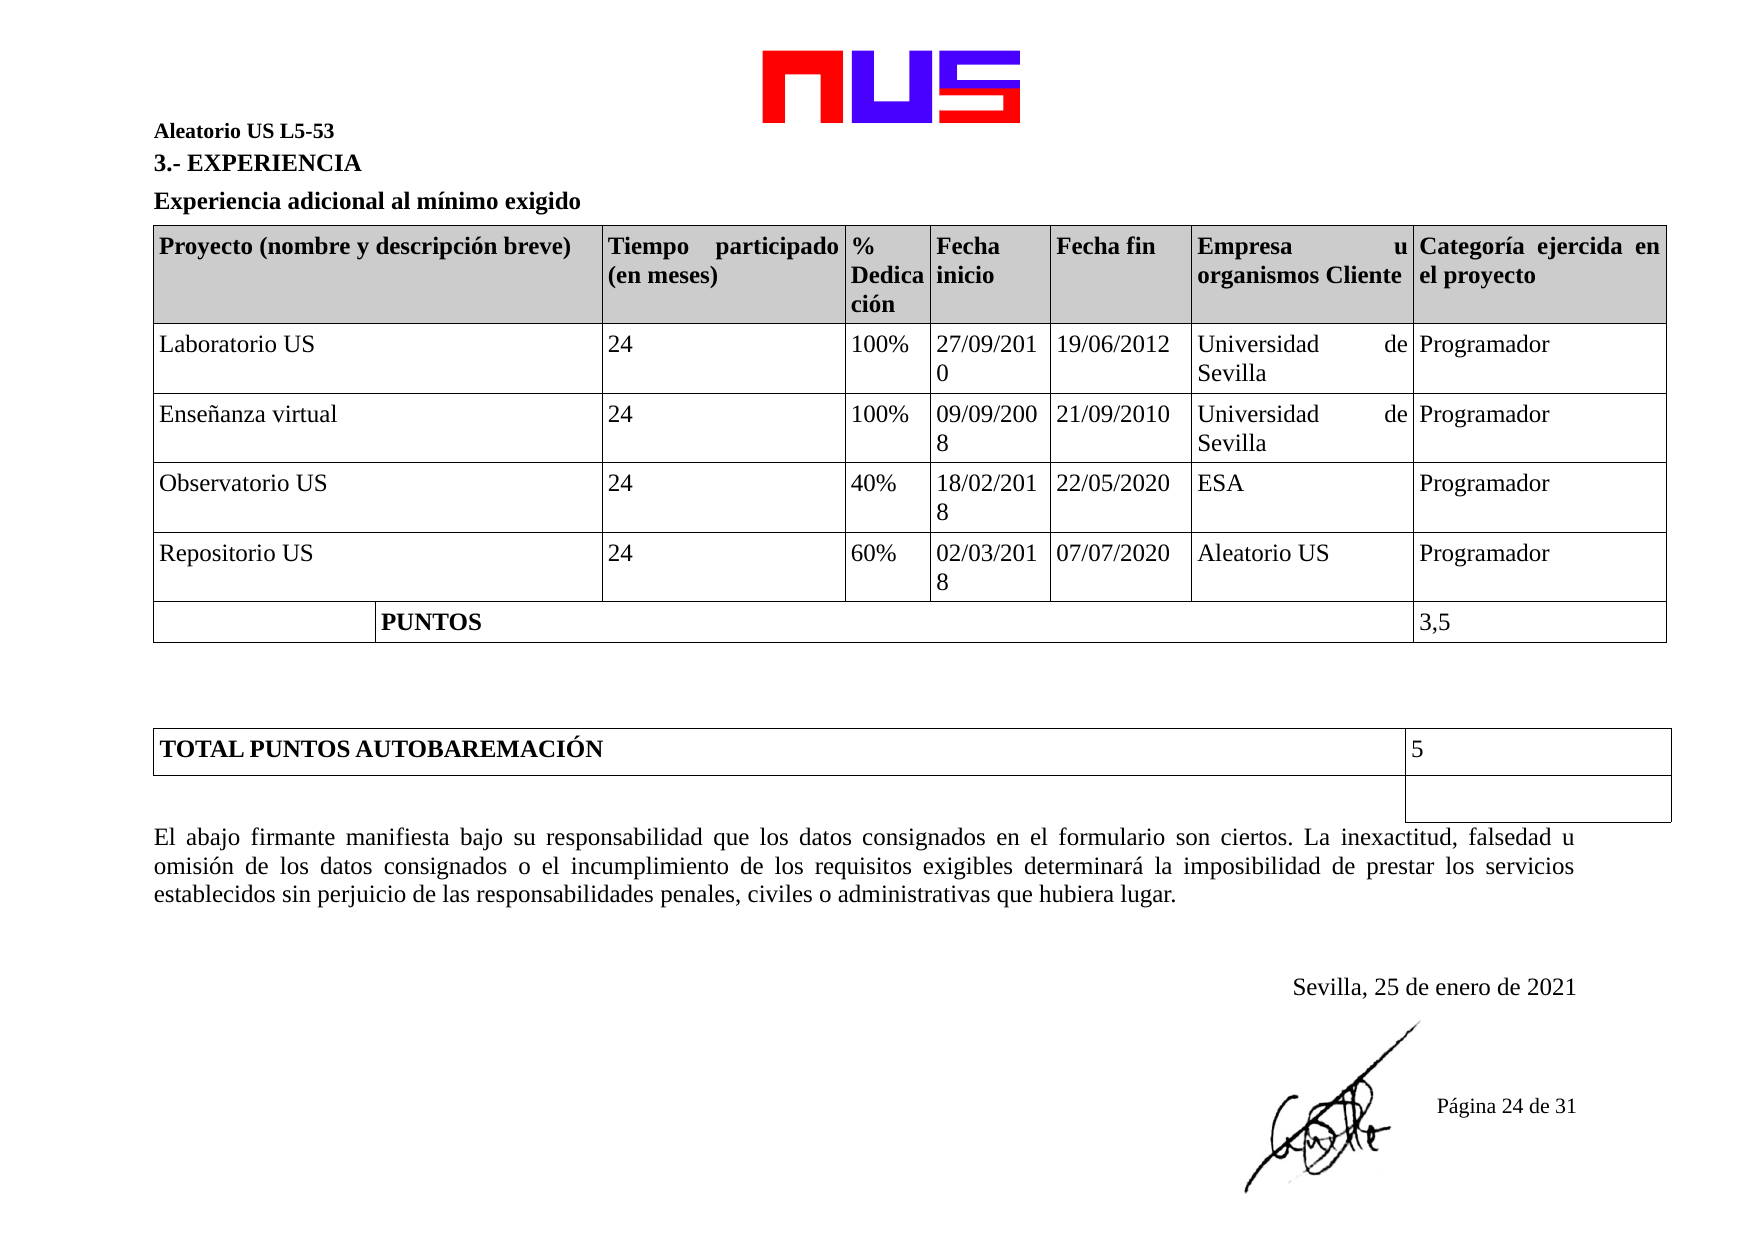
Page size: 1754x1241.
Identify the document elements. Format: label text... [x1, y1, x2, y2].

table_cell Programador [1414, 463, 1666, 532]
table_cell 24 [603, 324, 845, 393]
table_cell Repositorio US [154, 533, 602, 601]
table_cell 3,5 [1414, 602, 1666, 642]
table_cell 100% [846, 324, 930, 393]
table_cell 19/06/2012 [1051, 324, 1191, 393]
table_cell Universidad de Sevilla [1192, 394, 1413, 462]
table_cell 02/03/2018 [931, 533, 1050, 601]
text Experiencia adicional al mínimo exigido [153, 186, 1577, 215]
table_header Proyecto (nombre y descripción breve) [154, 226, 602, 323]
table_cell Laboratorio US [154, 324, 602, 393]
table_header Tiempo participado (en meses) [603, 226, 845, 323]
table_header TOTAL PUNTOS AUTOBAREMACIÓN [154, 729, 1405, 774]
table_cell 27/09/2010 [931, 324, 1050, 393]
table_cell 100% [846, 394, 930, 462]
table_cell Enseñanza virtual [154, 394, 602, 462]
table_header % Dedicación [846, 226, 930, 323]
table_cell 21/09/2010 [1051, 394, 1191, 462]
table_cell 40% [846, 463, 930, 532]
text El abajo firmante manifiesta bajo su responsabilidad que los datos consignados en el formulario son ciertos. La inexactitud, falsedad u omisión de los datos consignados o el incumplimiento de los requisitos exigibles determinará la imposibilidad de prestar los servicios establecidos sin perjuicio de las responsabilidades penales, civiles o administrativas que hubiera lugar. [153, 822, 1577, 908]
table_cell 22/05/2020 [1051, 463, 1191, 532]
table_cell 60% [846, 533, 930, 601]
text Sevilla, 25 de enero de 2021 [818, 972, 1577, 1001]
table_cell Programador [1414, 394, 1666, 462]
table_header Fecha inicio [931, 226, 1050, 323]
table_cell 09/09/2008 [931, 394, 1050, 462]
table_cell [154, 602, 375, 642]
text 3.- EXPERIENCIA [153, 148, 1577, 176]
table_cell [154, 776, 1405, 821]
table_cell Programador [1414, 324, 1666, 393]
table_cell Universidad de Sevilla [1192, 324, 1413, 393]
table_cell 18/02/2018 [931, 463, 1050, 532]
table_cell 07/07/2020 [1051, 533, 1191, 601]
table_cell 24 [603, 533, 845, 601]
table_cell PUNTOS [376, 602, 1413, 642]
table_header Fecha fin [1051, 226, 1191, 323]
table_cell 24 [603, 463, 845, 532]
table_cell Programador [1414, 533, 1666, 601]
table_cell ESA [1192, 463, 1413, 532]
table_cell [1406, 776, 1671, 821]
table_cell 24 [603, 394, 845, 462]
table_cell Aleatorio US [1192, 533, 1413, 601]
table_header 5 [1406, 729, 1671, 774]
table_cell Observatorio US [154, 463, 602, 532]
table_header Categoría ejercida en el proyecto [1414, 226, 1666, 323]
table_header Empresa u organismos Cliente [1192, 226, 1413, 323]
